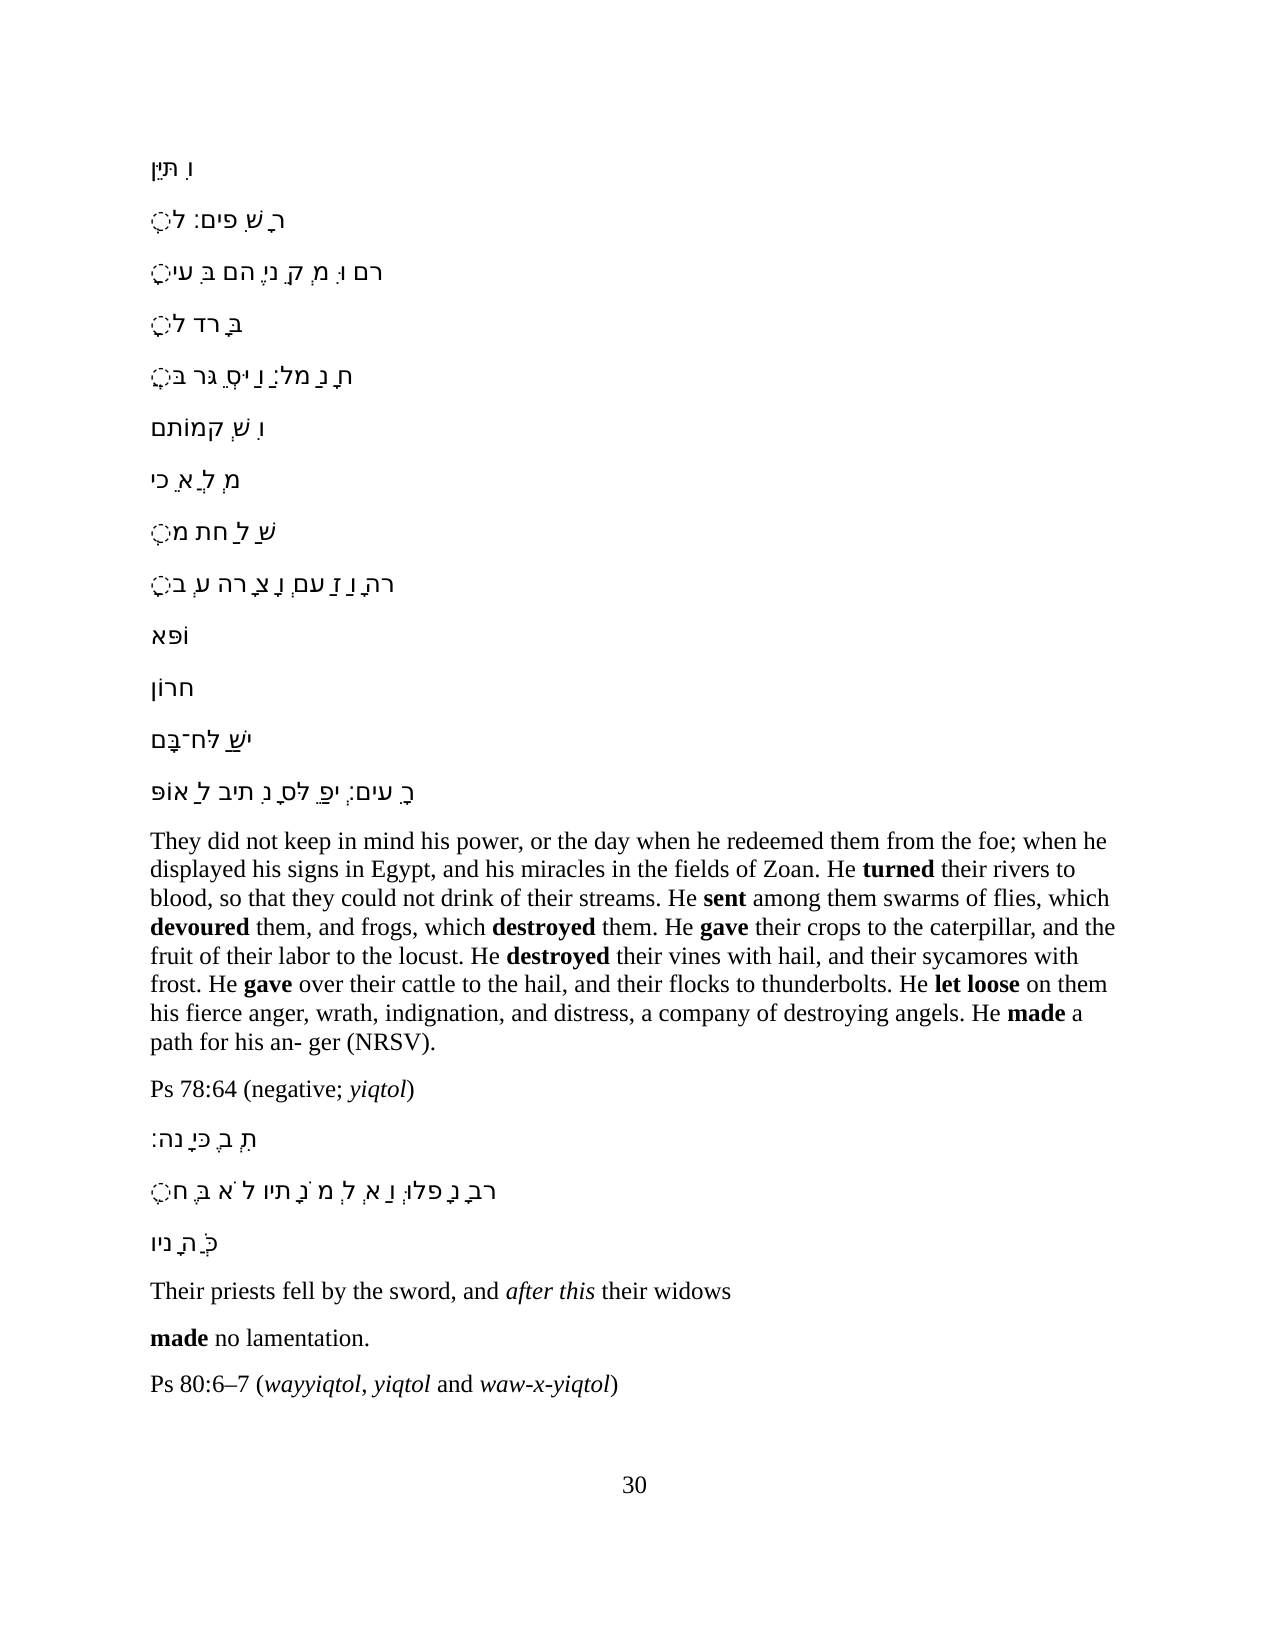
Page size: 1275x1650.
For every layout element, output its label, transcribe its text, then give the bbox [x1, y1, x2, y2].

text מ ְל ֲא ֵכי [150, 462, 1125, 496]
text ְר ָשׁ ִפים׃ ל [150, 202, 1125, 236]
text חרוֹן [150, 670, 1125, 704]
text ישַׁ ַלּח־בָּם [150, 722, 1125, 756]
text They did not keep in mind his power, or the day when he redeemed them from the foe; when he displayed his signs in Egypt, and his miracles in the fields of Zoan. He turned their rivers to blood, so that they could not drink of their streams. He sent among them swarms of flies, which devoured them, and frogs, which destroyed them. He gave their crops to the caterpillar, and the fruit of their labor to the locust. He destroyed their vines with hail, and their sycamores with frost. He gave over their cattle to the hail, and their flocks to thunderbolts. He let loose on them his fierce anger, wrath, indignation, and distress, a company of destroying angels. He made a path for his an- ger (NRSV). [150, 826, 1125, 1056]
text ְשׁ ַל ַחת מ [150, 514, 1125, 548]
text ו ִתּיֵּן [150, 150, 1125, 184]
text ֲח ָנ ַמל׃ ַו ַיּסְ ֵגּר בּ [150, 358, 1125, 392]
text Ps 78:64 (negative; yiqtol) [150, 1074, 1125, 1102]
text ָרה ָו ַז ַﬠם ְו ָצ ָרה ﬠ ְב [150, 566, 1125, 600]
text ו ִשׁ ְקמוֹתם [150, 410, 1125, 444]
text ָבּ ָרד ל [150, 306, 1125, 340]
text Ps 80:6–7 (wayyiqtol, yiqtol and waw-x-yiqtol) [150, 1369, 1125, 1398]
text וֹפּא [150, 618, 1125, 652]
text תִ ְב ֶכּי ָנה׃ [150, 1120, 1125, 1154]
text made no lamentation. [150, 1323, 1125, 1352]
text ֶרב ָנ ָפלוּ ְו ַא ְל ְמ ֹנ ָתיו ל ֹא בּ ֶח [150, 1172, 1125, 1206]
text כֹּ ֲה ָניו [150, 1224, 1125, 1258]
text רָ ִﬠים׃ ְיפַ ֵלּס ָנ ִתיב ל ַאוֹפּ [150, 774, 1125, 808]
text Their priests fell by the sword, and after this their widows [150, 1276, 1125, 1305]
text ָרם וּ ִמ ְק ֵני ֶהם בּ ִﬠי [150, 254, 1125, 288]
